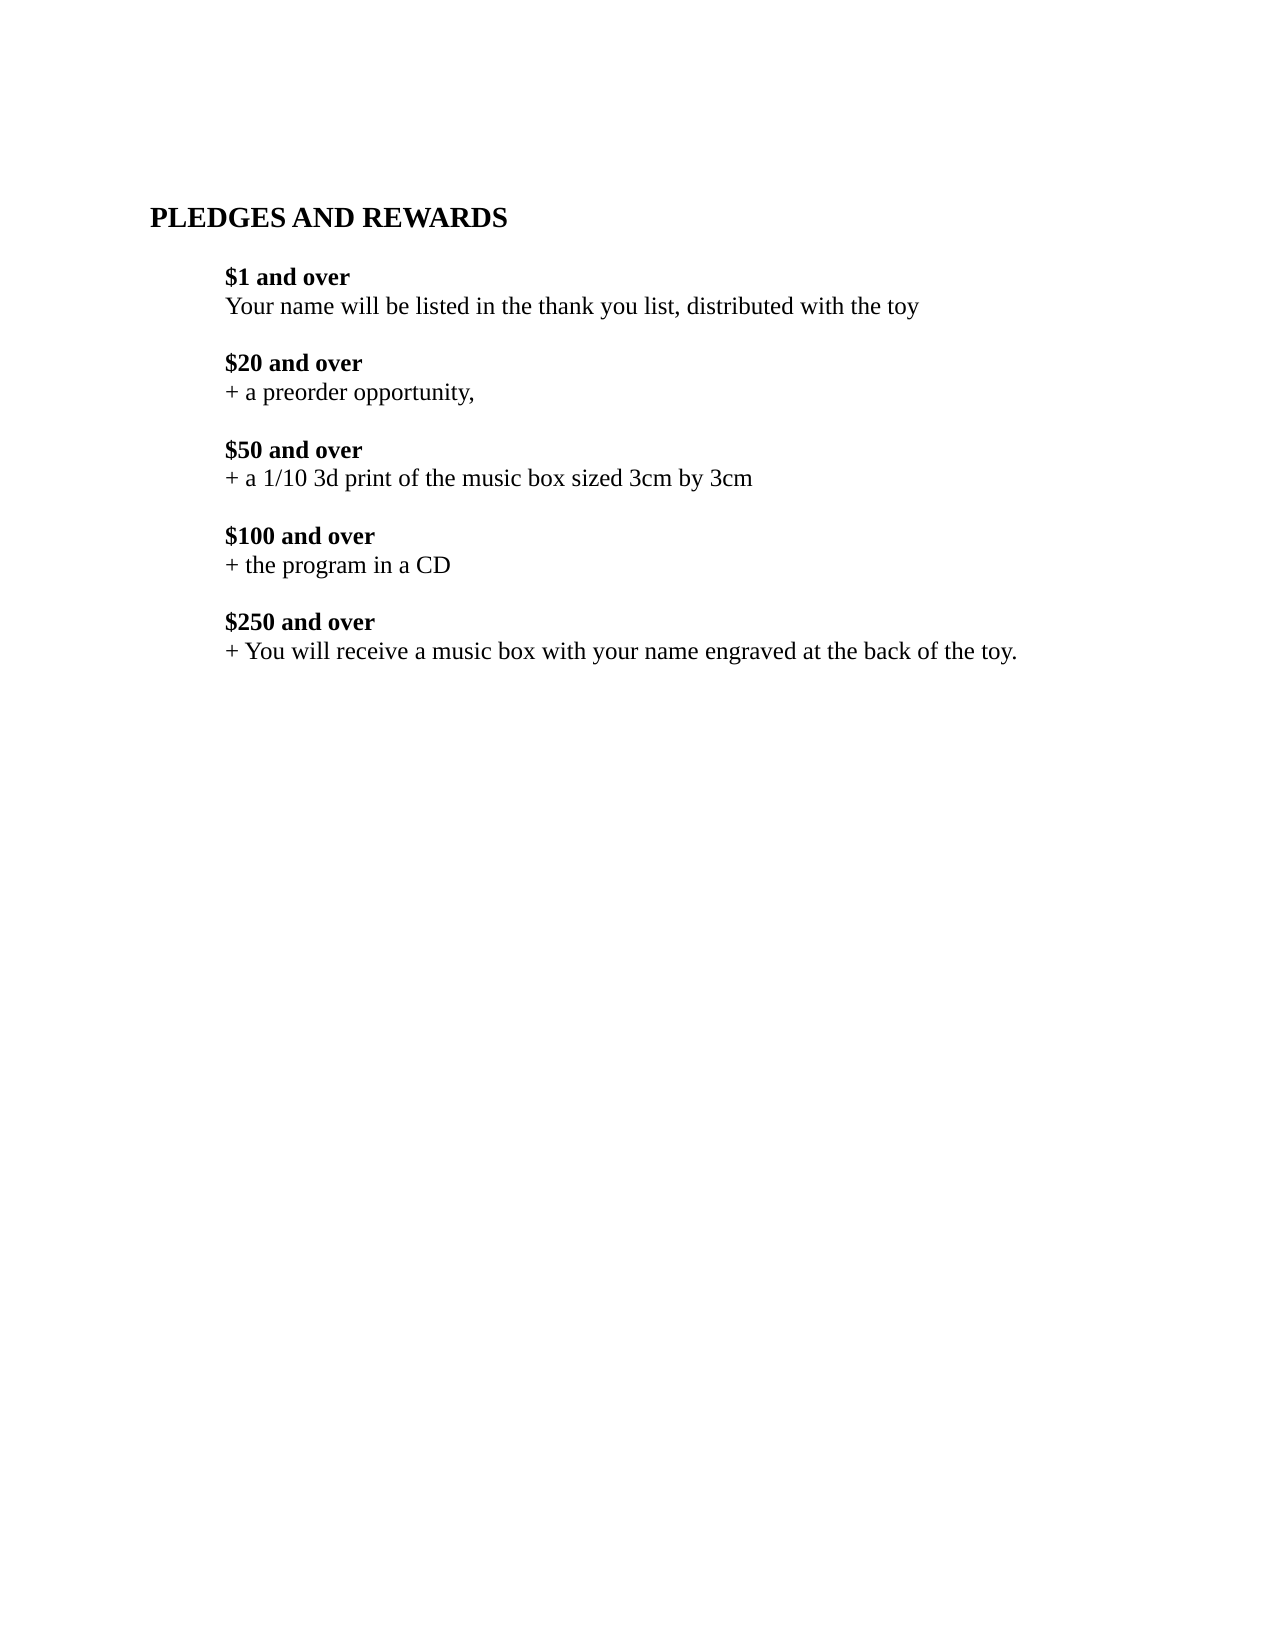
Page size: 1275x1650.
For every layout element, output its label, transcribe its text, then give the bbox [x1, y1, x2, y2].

list $250 and over [225, 607, 1125, 636]
list + the program in a CD [225, 550, 1125, 578]
list $1 and over [225, 262, 1125, 291]
list $50 and over [225, 435, 1125, 463]
list $100 and over [225, 521, 1125, 550]
list Your name will be listed in the thank you list, distributed with the toy [225, 291, 1125, 320]
list + You will receive a music box with your name engraved at the back of the toy. [225, 636, 1125, 665]
list $20 and over [225, 348, 1125, 377]
list + a preorder opportunity, [225, 377, 1125, 406]
list + a 1/10 3d print of the music box sized 3cm by 3cm [225, 463, 1125, 492]
subtitle PLEDGES AND REWARDS [150, 200, 1125, 233]
